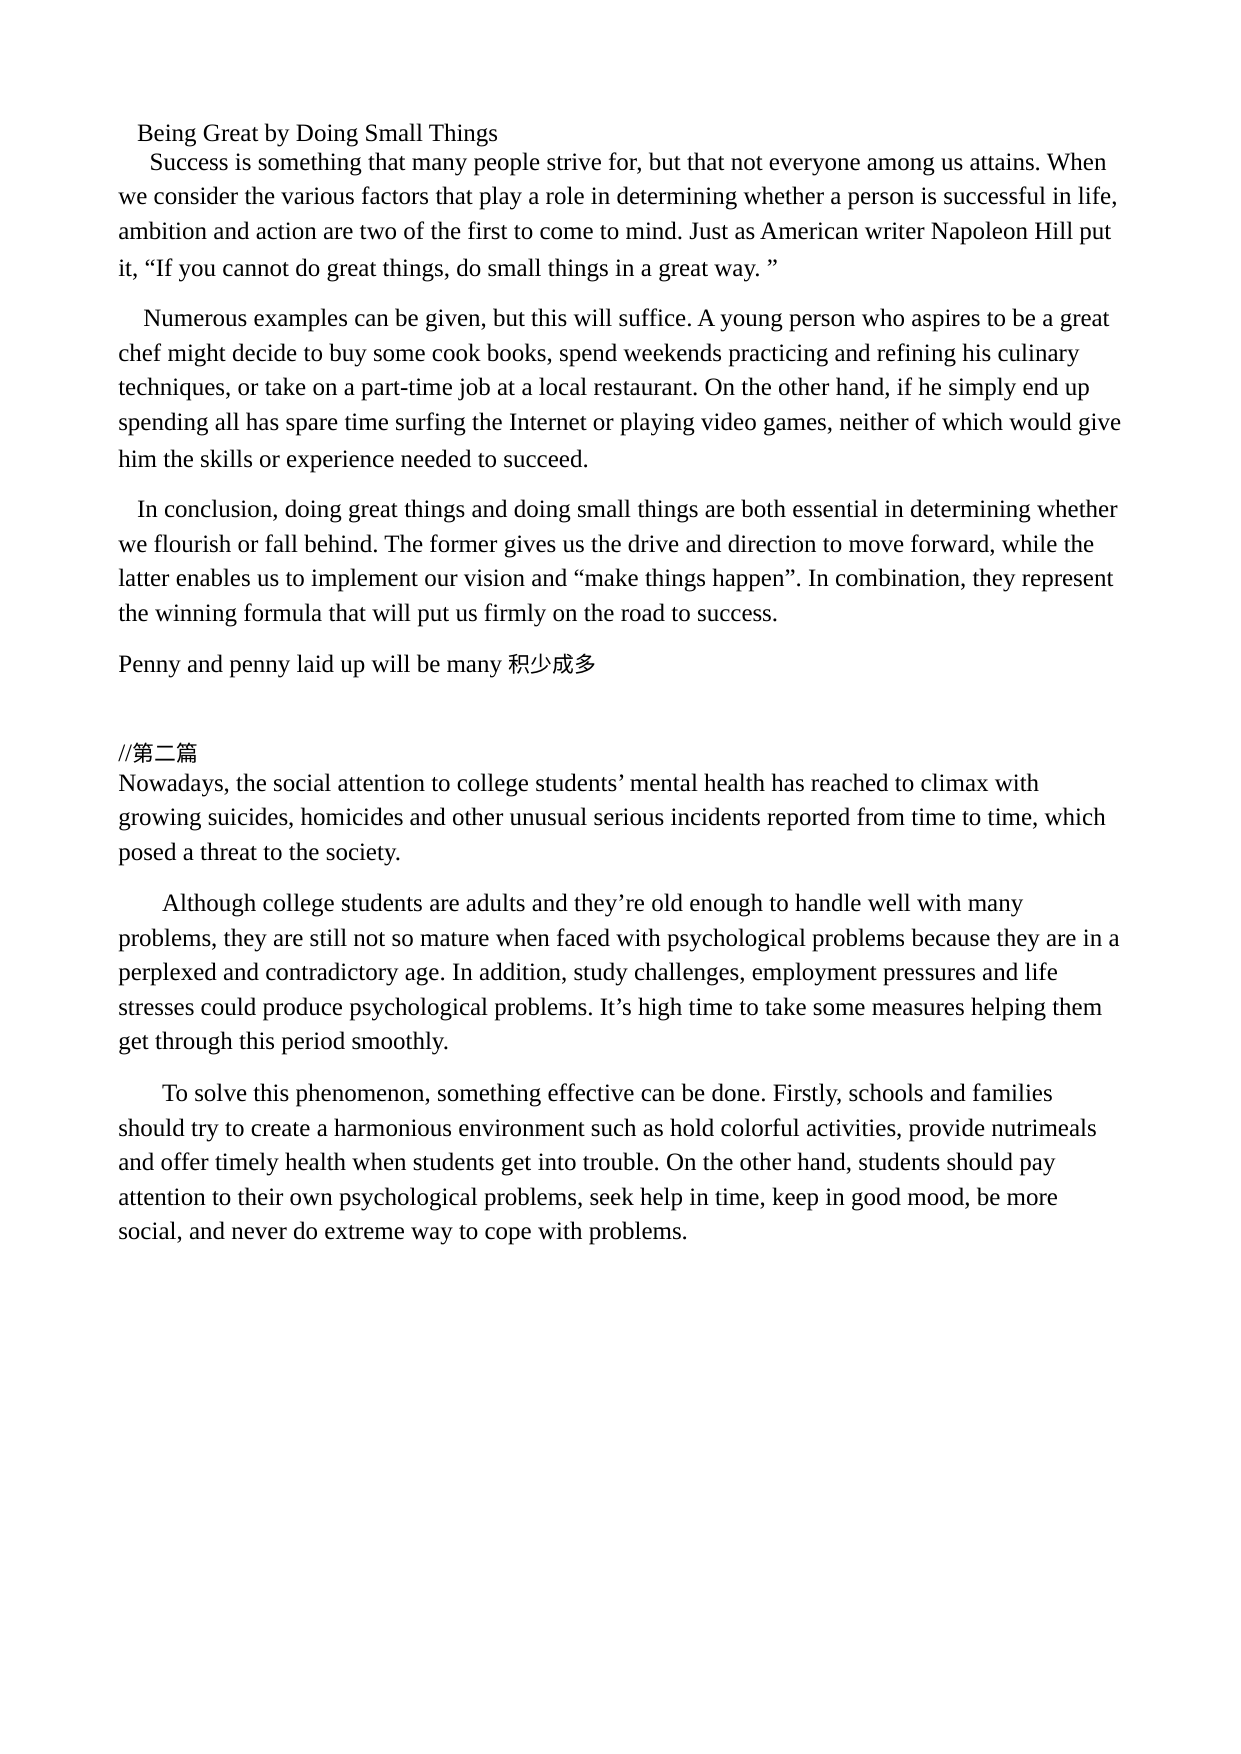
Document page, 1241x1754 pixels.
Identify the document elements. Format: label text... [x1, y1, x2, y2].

text To solve this phenomenon, something effective can be done. Firstly, schools and families should try to create a harmonious environment such as hold colorful activities, provide nutrimeals and offer timely health when students get into trouble. On the other hand, students should pay attention to their own psychological problems, seek help in time, keep in good mood, be more social, and never do extreme way to cope with problems. [118, 1076, 1122, 1245]
text Although college students are adults and they’re old enough to handle well with many problems, they are still not so mature when faced with psychological problems because they are in a perplexed and contradictory age. In addition, study challenges, employment pressures and life stresses could produce psychological problems. It’s high time to take some measures helping them get through this period smoothly. [118, 886, 1122, 1055]
text Nowadays, the social attention to college students’ mental health has reached to climax with growing suicides, homicides and other unusual serious incidents reported from time to time, which posed a threat to the society. [118, 768, 1122, 865]
text Numerous examples can be given, but this will suffice. A young person who aspires to be a great chef might decide to buy some cook books, spend weekends practicing and refining his culinary techniques, or take on a part-time job at a local restaurant. On the other hand, if he simply end up spending all has spare time surfing the Internet or playing video games, neither of which would give him the skills or experience needed to succeed. [118, 303, 1122, 473]
text Being Great by Doing Small Things [118, 118, 1122, 147]
text In conclusion, doing great things and doing small things are both essential in determining whether we flourish or fall behind. The former gives us the drive and direction to move forward, while the latter enables us to implement our vision and “make things happen”. In combination, they represent the winning formula that will put us firmly on the road to success. [118, 494, 1122, 626]
text Penny and penny laid up will be many 积少成多 [118, 647, 1122, 678]
text Success is something that many people strive for, but that not everyone among us attains. When we consider the various factors that play a role in determining whether a person is successful in life, ambition and action are two of the first to come to mind. Just as American writer Napoleon Hill put it, “If you cannot do great things, do small things in a great way. ” [118, 147, 1122, 282]
text //第二篇 [118, 736, 1122, 768]
